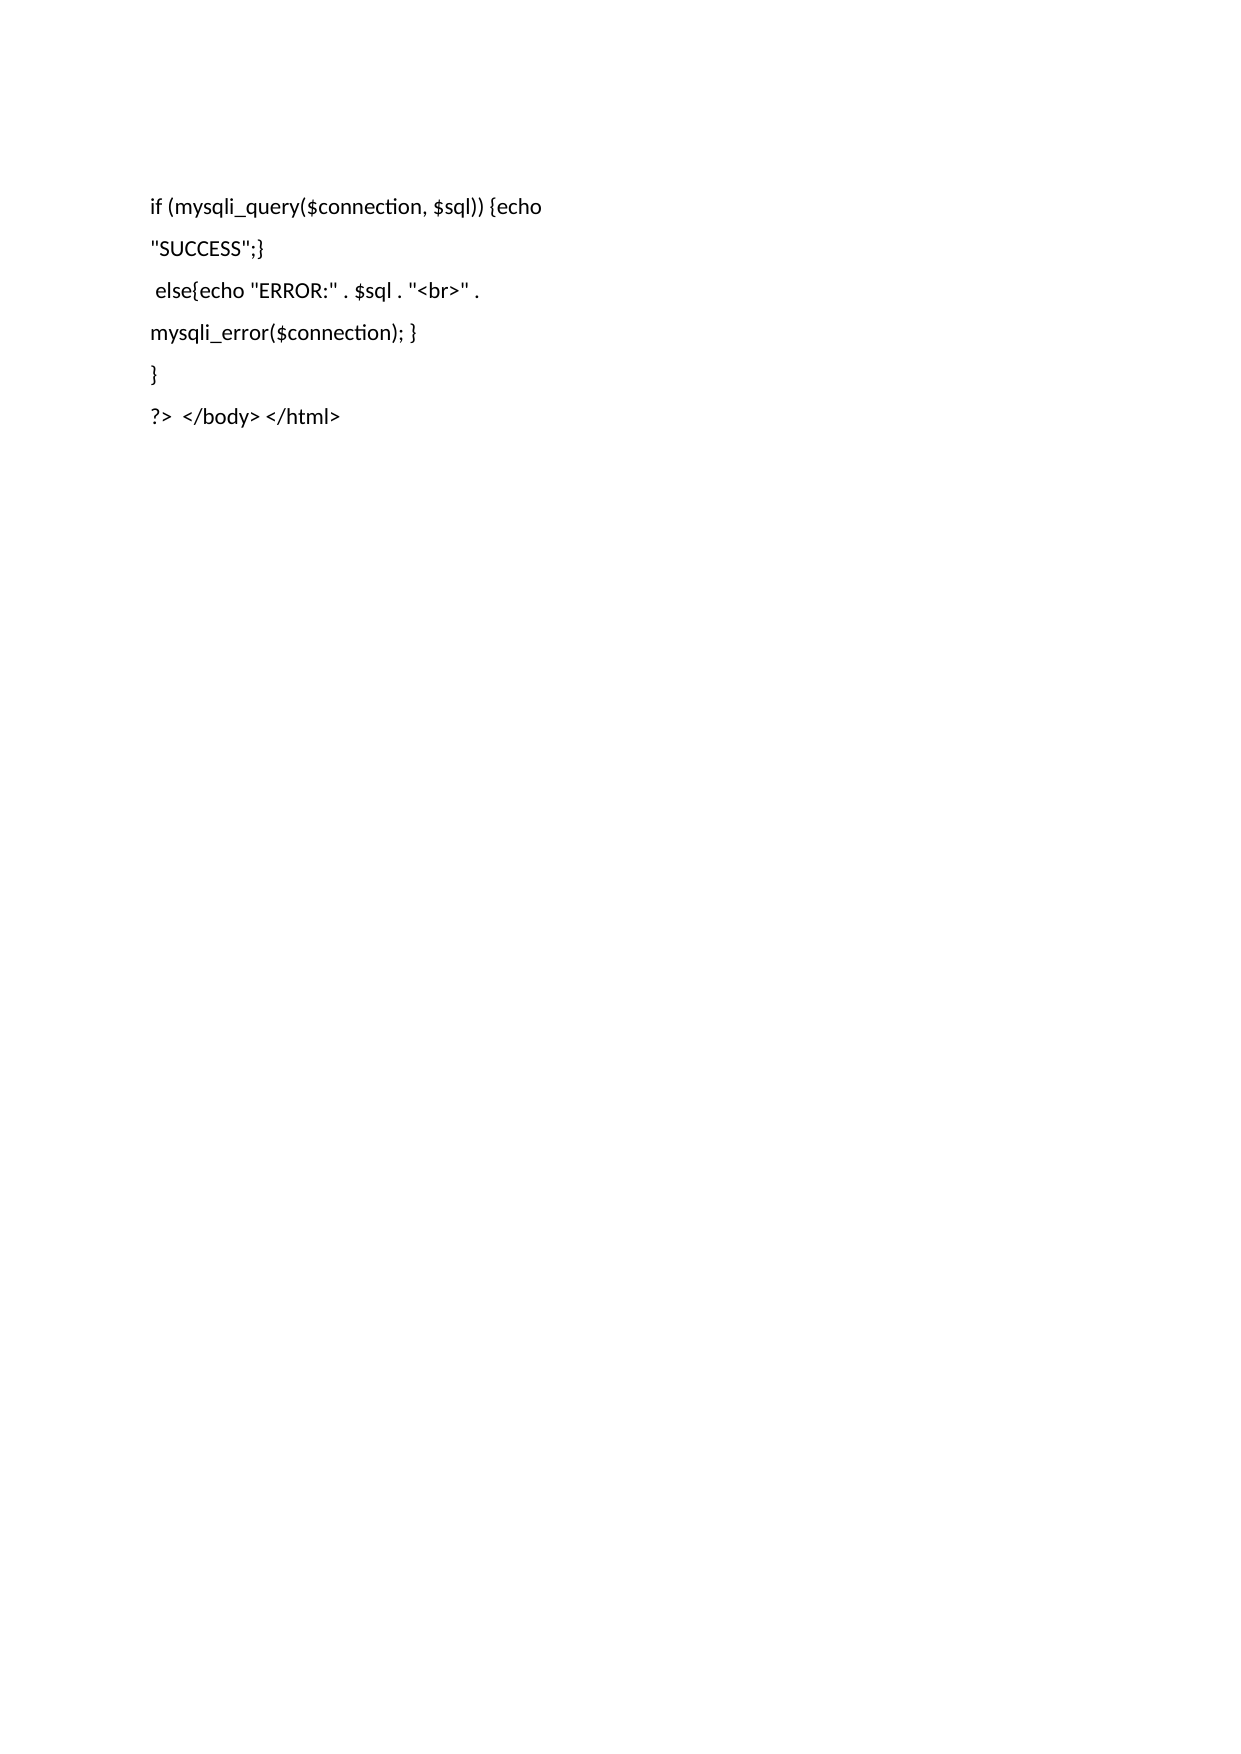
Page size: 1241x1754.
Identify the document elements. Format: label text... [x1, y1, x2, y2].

text if (mysqli_query($connection, $sql)) {echo "SUCCESS";} [150, 150, 1090, 262]
text else{echo "ERROR:" . $sql . "<br>" . mysqli_error($connection); } } ?> </body> </html> [150, 276, 1090, 472]
